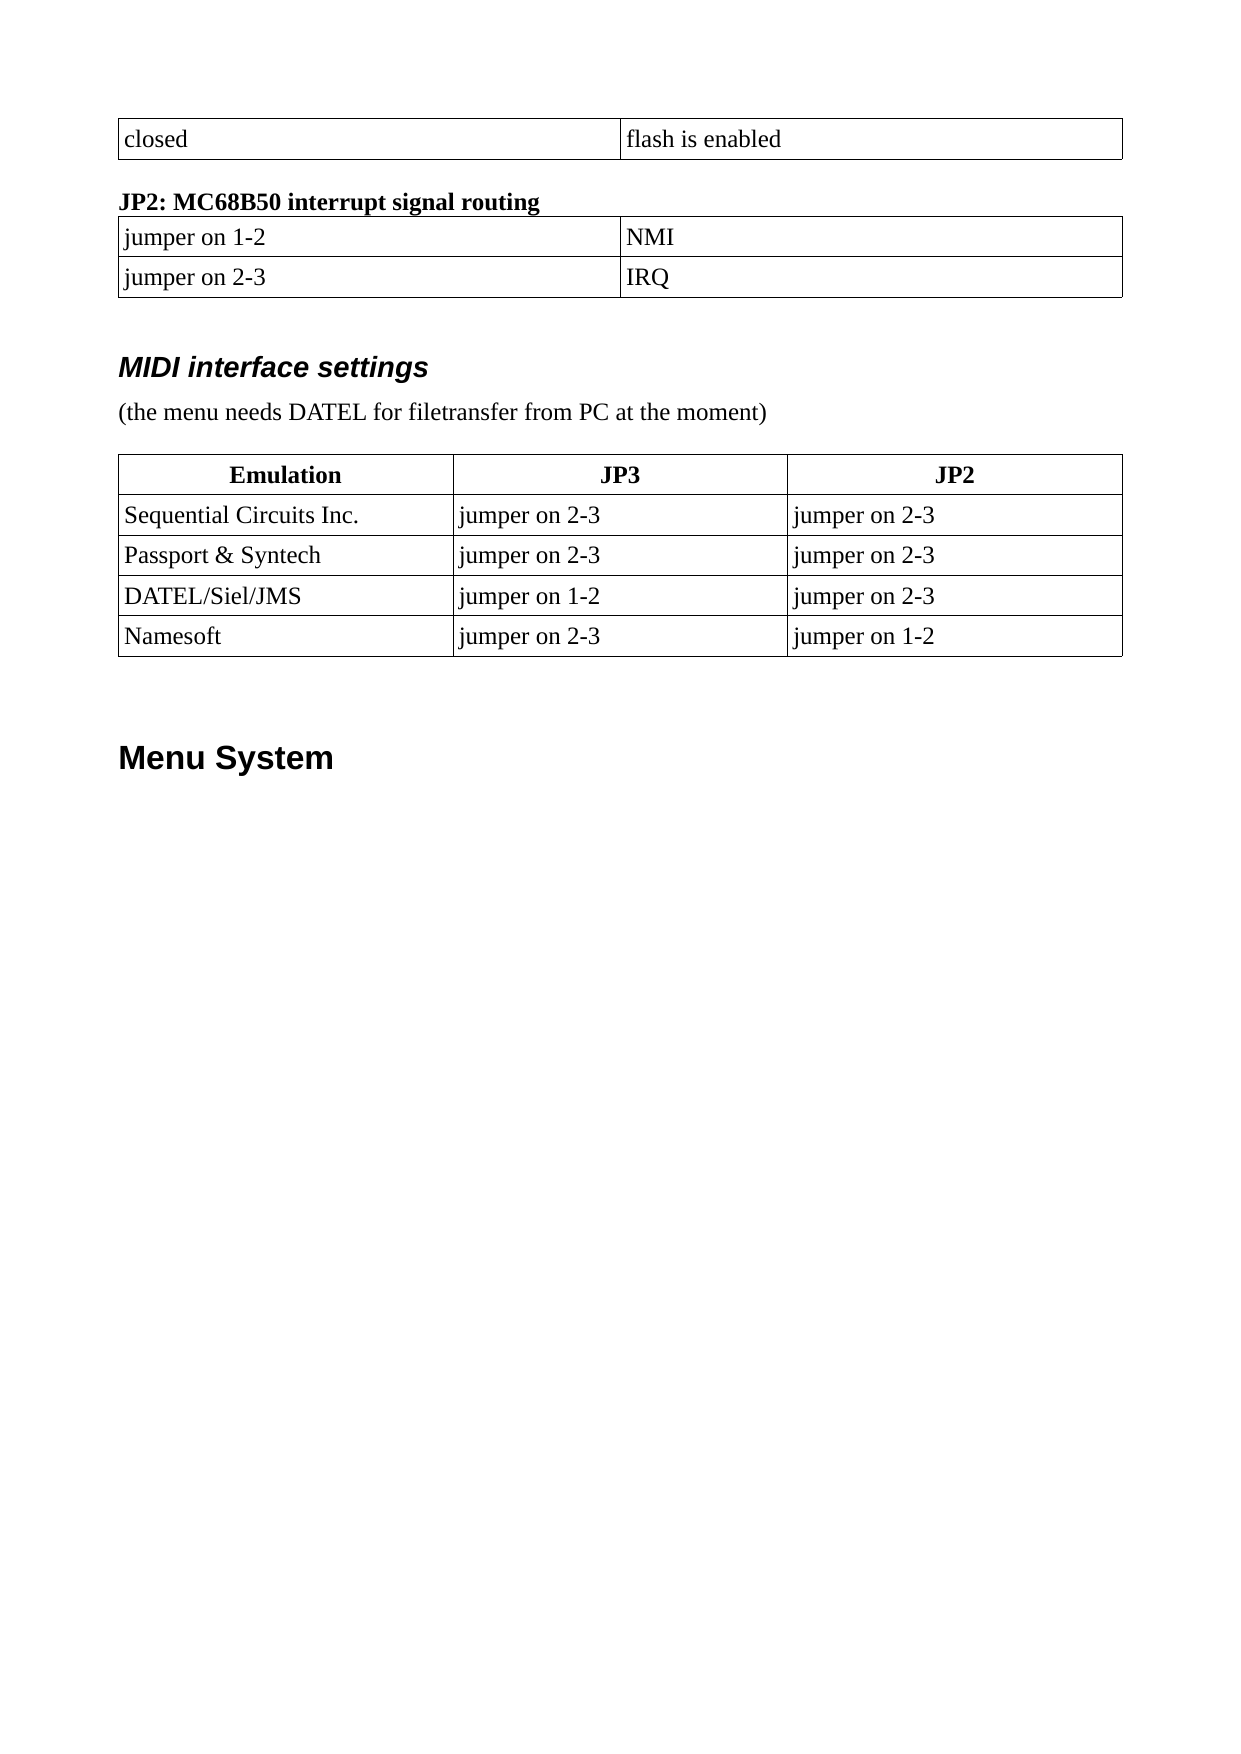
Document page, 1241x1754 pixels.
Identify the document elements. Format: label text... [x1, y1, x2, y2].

table_header NMI [621, 217, 1122, 256]
table_cell jumper on 2-3 [788, 495, 1122, 535]
table_cell DATEL/Siel/JMS [119, 576, 453, 615]
table_cell jumper on 2-3 [119, 257, 620, 297]
table_header Emulation [119, 455, 453, 494]
table_cell flash is enabled [621, 119, 1122, 158]
table_header jumper on 1-2 [119, 217, 620, 256]
subtitle Menu System [118, 738, 1122, 777]
text JP2: MC68B50 interrupt signal routing [118, 187, 1122, 216]
table_cell jumper on 1-2 [788, 616, 1122, 656]
table_header JP2 [788, 455, 1122, 494]
table_header JP3 [454, 455, 787, 494]
table_cell Namesoft [119, 616, 453, 656]
table_cell jumper on 2-3 [788, 536, 1122, 575]
table_cell closed [119, 119, 620, 158]
table_cell Sequential Circuits Inc. [119, 495, 453, 535]
table_cell Passport & Syntech [119, 536, 453, 575]
subtitle MIDI interface settings [118, 351, 1122, 384]
table_cell jumper on 1-2 [454, 576, 787, 615]
table_cell jumper on 2-3 [788, 576, 1122, 615]
table_cell IRQ [621, 257, 1122, 297]
text (the menu needs DATEL for filetransfer from PC at the moment) [118, 397, 1122, 425]
table_cell jumper on 2-3 [454, 495, 787, 535]
table_cell jumper on 2-3 [454, 616, 787, 656]
table_cell jumper on 2-3 [454, 536, 787, 575]
